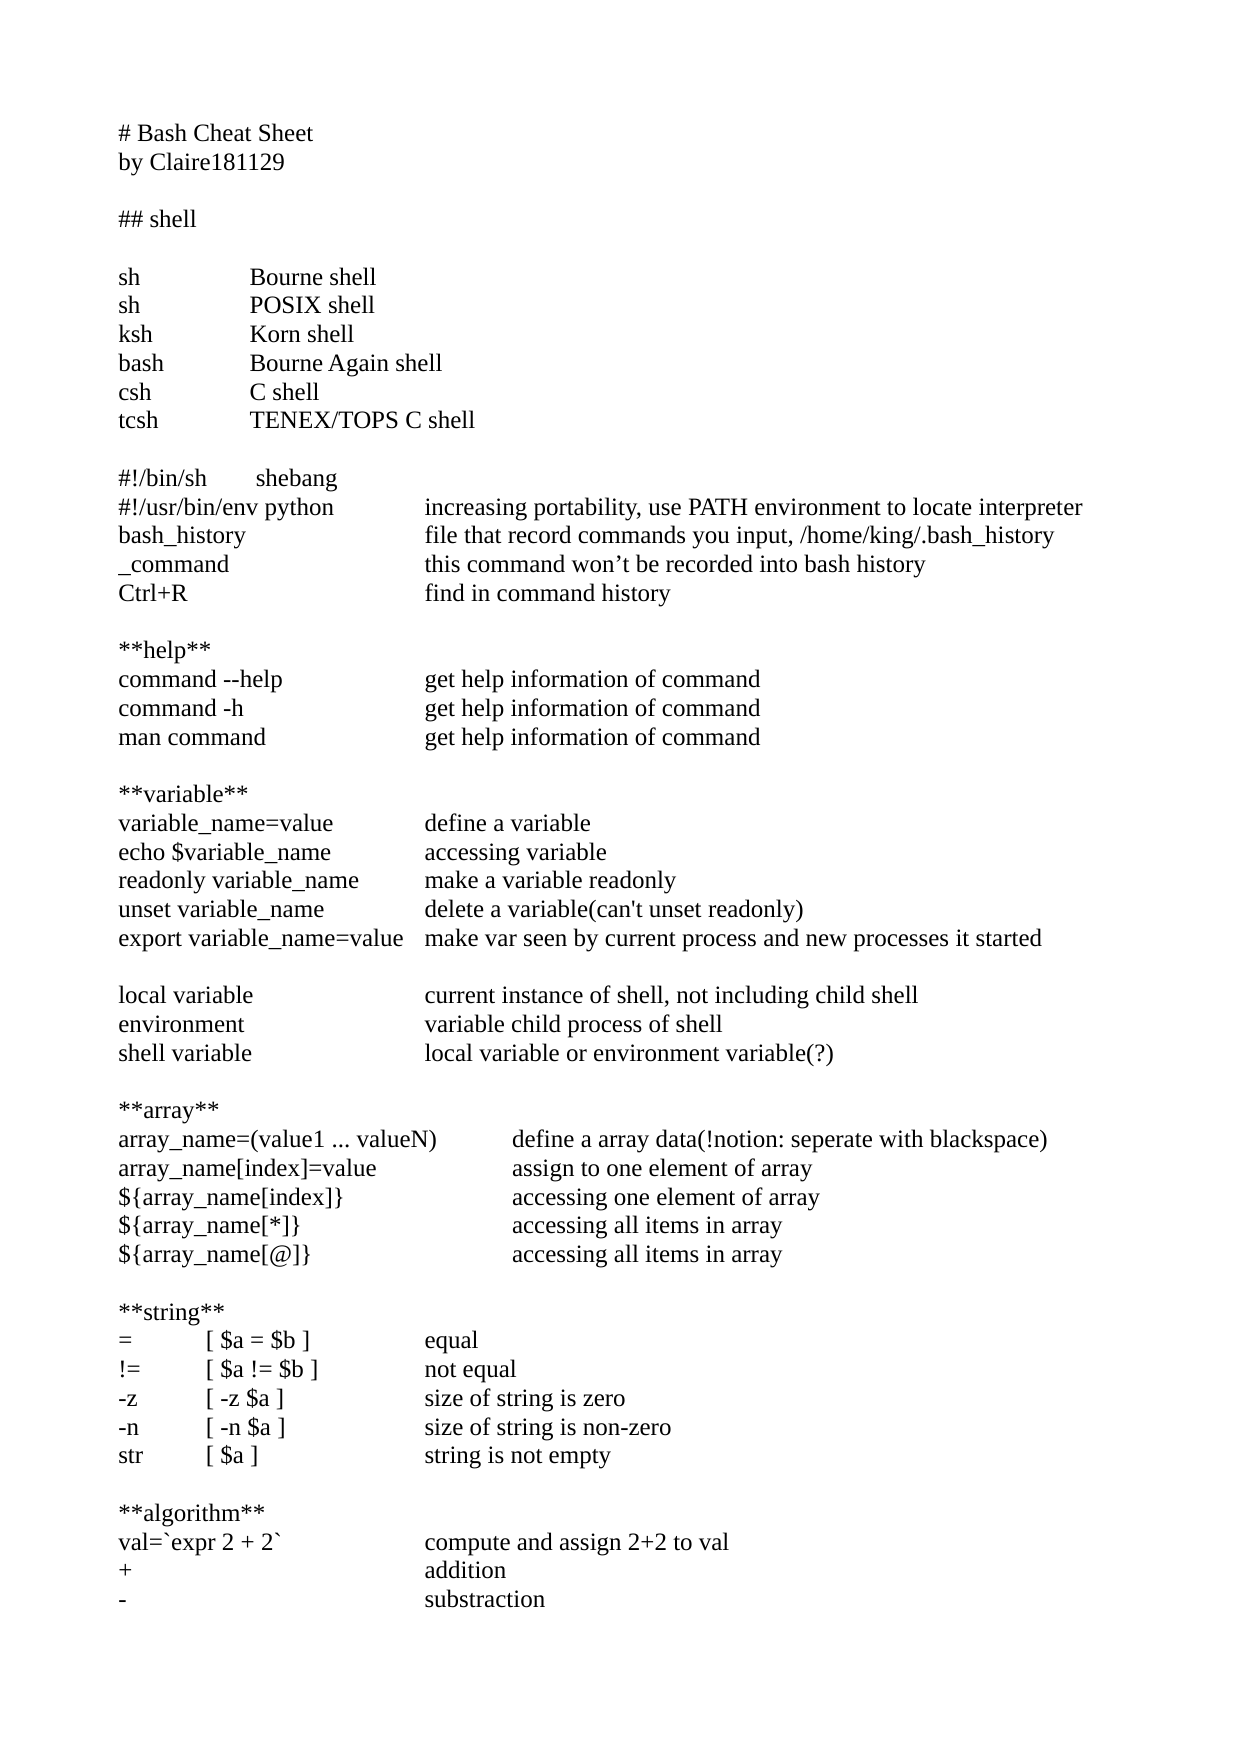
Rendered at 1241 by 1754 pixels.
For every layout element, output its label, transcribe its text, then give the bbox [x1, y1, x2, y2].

text **help** [118, 636, 1122, 664]
text sh POSIX shell [118, 291, 1122, 319]
text != [ $a != $b ] not equal [118, 1354, 1122, 1383]
text ${array_name[index]} accessing one element of array [118, 1182, 1122, 1211]
text array_name[index]=value assign to one element of array [118, 1153, 1122, 1182]
text csh C shell [118, 377, 1122, 406]
text readonly variable_name make a variable readonly [118, 866, 1122, 894]
text ${array_name[@]} accessing all items in array [118, 1239, 1122, 1268]
text # Bash Cheat Sheet [118, 118, 1122, 147]
text str [ $a ] string is not empty [118, 1441, 1122, 1469]
text **string** [118, 1297, 1122, 1326]
text -n [ -n $a ] size of string is non-zero [118, 1412, 1122, 1441]
text unset variable_name delete a variable(can't unset readonly) [118, 894, 1122, 923]
text bash Bourne Again shell [118, 348, 1122, 377]
text ## shell [118, 204, 1122, 233]
text environment variable child process of shell [118, 1009, 1122, 1038]
text = [ $a = $b ] equal [118, 1326, 1122, 1354]
text ${array_name[*]} accessing all items in array [118, 1211, 1122, 1239]
text #!/bin/sh shebang [118, 463, 1122, 492]
text by Claire181129 [118, 147, 1122, 176]
text _command this command won’t be recorded into bash history [118, 549, 1122, 578]
text array_name=(value1 ... valueN) define a array data(!notion: seperate with blackspace) [118, 1124, 1122, 1153]
text + addition [118, 1556, 1122, 1584]
text man command get help information of command [118, 722, 1122, 751]
text sh Bourne shell [118, 262, 1122, 291]
text **array** [118, 1096, 1122, 1124]
text shell variable local variable or environment variable(?) [118, 1038, 1122, 1067]
text bash_history file that record commands you input, /home/king/.bash_history [118, 521, 1122, 549]
text variable_name=value define a variable [118, 808, 1122, 837]
text #!/usr/bin/env python increasing portability, use PATH environment to locate interpreter [118, 492, 1122, 521]
text tcsh TENEX/TOPS C shell [118, 406, 1122, 434]
text command --help get help information of command [118, 664, 1122, 693]
text - substraction [118, 1584, 1122, 1613]
text echo $variable_name accessing variable [118, 837, 1122, 866]
text Ctrl+R find in command history [118, 578, 1122, 607]
text **variable** [118, 779, 1122, 808]
text val=`expr 2 + 2` compute and assign 2+2 to val [118, 1527, 1122, 1556]
text ksh Korn shell [118, 319, 1122, 348]
text -z [ -z $a ] size of string is zero [118, 1383, 1122, 1412]
text **algorithm** [118, 1498, 1122, 1527]
text export variable_name=value make var seen by current process and new processes it started [118, 923, 1122, 952]
text local variable current instance of shell, not including child shell [118, 981, 1122, 1009]
text command -h get help information of command [118, 693, 1122, 722]
